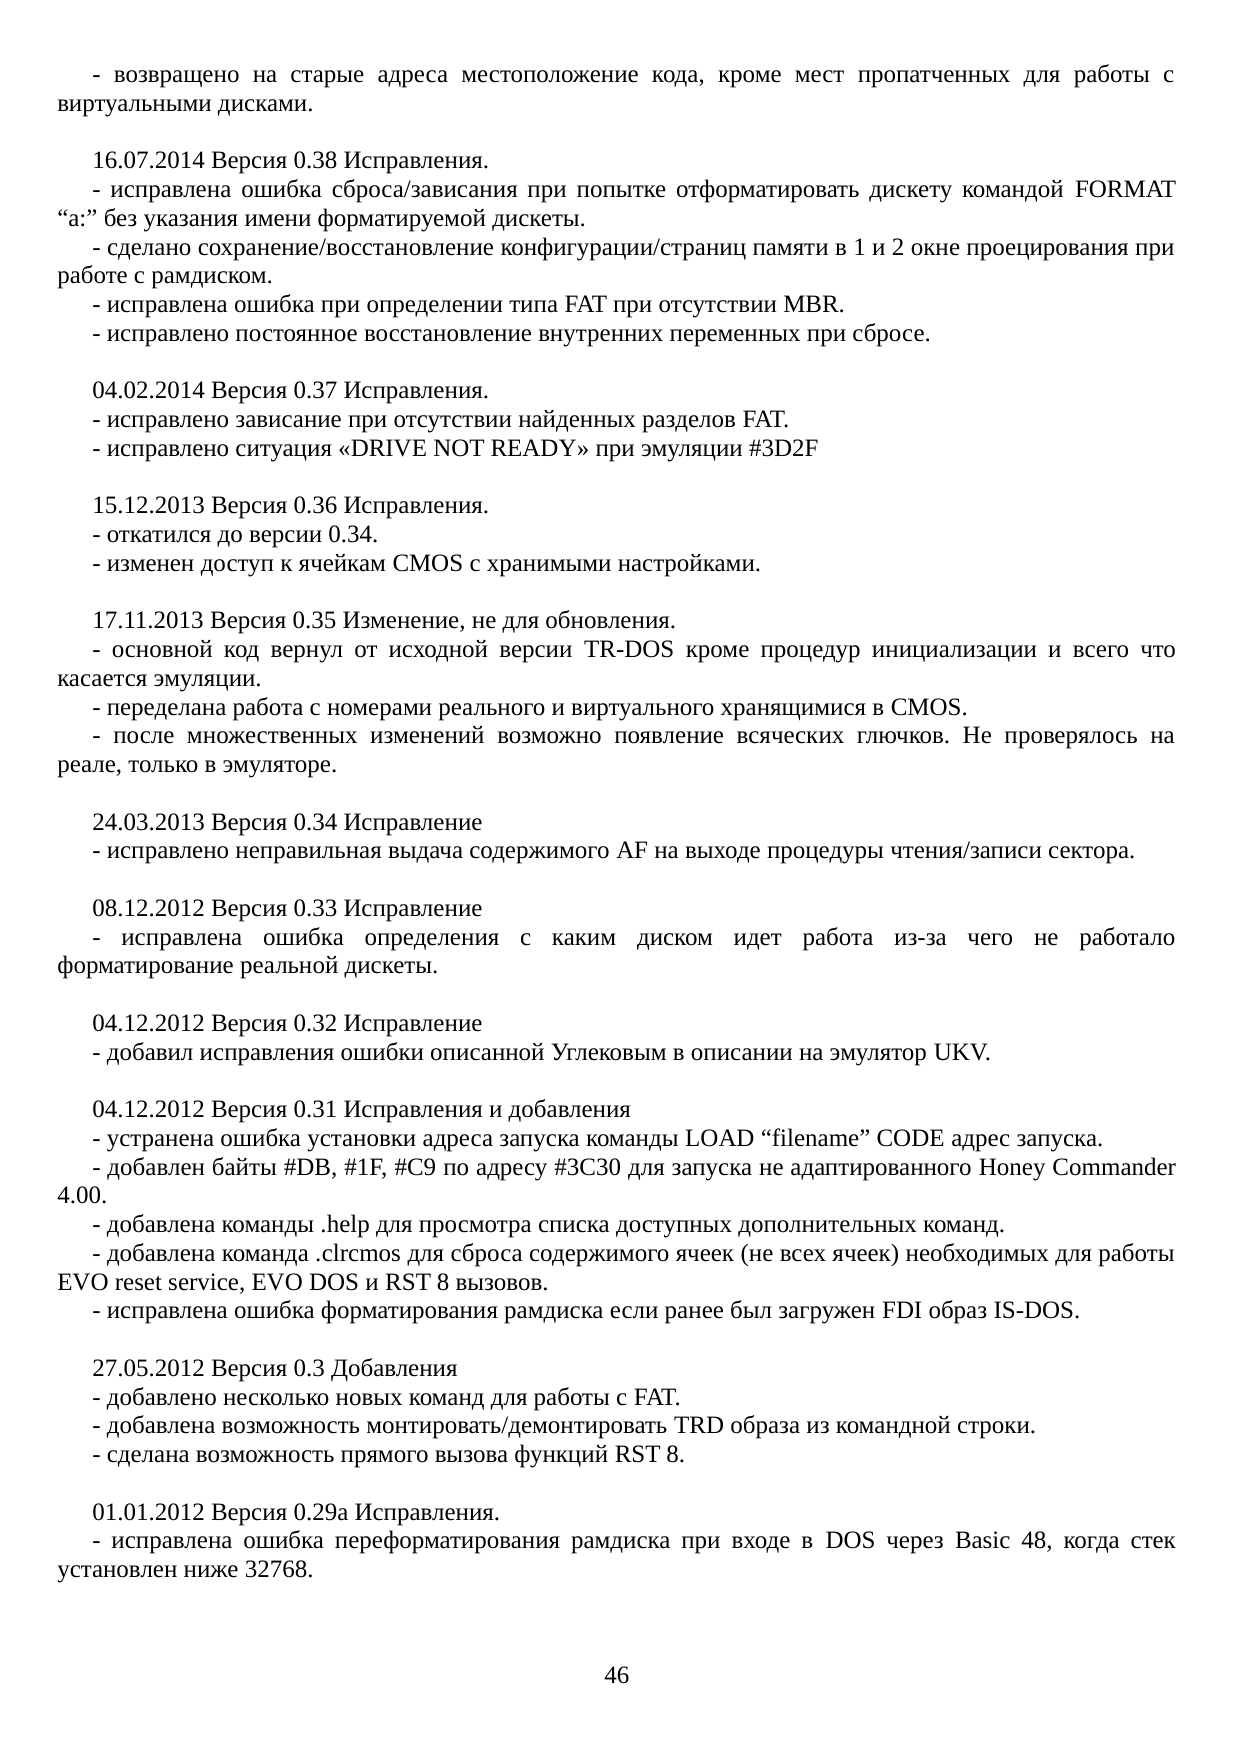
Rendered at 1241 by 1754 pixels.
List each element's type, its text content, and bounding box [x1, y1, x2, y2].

text 04.12.2012 Версия 0.31 Исправления и добавления [57, 1094, 1176, 1123]
text - исправлена ошибка определения с каким диском идет работа из-за чего не работало форматирование реальной дискеты. [57, 922, 1176, 979]
text 24.03.2013 Версия 0.34 Исправление [57, 807, 1176, 836]
text - изменен доступ к ячейкам CMOS с хранимыми настройками. [57, 548, 1176, 577]
text - исправлена ошибка при определении типа FAT при отсутствии MBR. [57, 289, 1176, 318]
text - переделана работа с номерами реального и виртуального хранящимися в CMOS. [57, 692, 1176, 721]
text - добавлена команда .clrcmos для сброса содержимого ячеек (не всех ячеек) необходимых для работы EVO reset service, EVO DOS и RST 8 вызовов. [57, 1238, 1176, 1296]
text - откатился до версии 0.34. [57, 519, 1176, 548]
text - исправлено зависание при отсутствии найденных разделов FAT. [57, 404, 1176, 433]
text - исправлено постоянное восстановление внутренних переменных при сбросе. [57, 318, 1176, 347]
text - добавлена команды .help для просмотра списка доступных дополнительных команд. [57, 1209, 1176, 1238]
text - исправлено неправильная выдача содержимого AF на выходе процедуры чтения/записи сектора. [57, 836, 1176, 864]
text - основной код вернул от исходной версии TR-DOS кроме процедур инициализации и всего что касается эмуляции. [57, 634, 1176, 692]
text 04.12.2012 Версия 0.32 Исправление [57, 1008, 1176, 1037]
text - сделана возможность прямого вызова функций RST 8. [57, 1439, 1176, 1468]
text - после множественных изменений возможно появление всяческих глючков. Не проверялось на реале, только в эмуляторе. [57, 721, 1176, 778]
text 08.12.2012 Версия 0.33 Исправление [57, 893, 1176, 922]
text - устранена ошибка установки адреса запуска команды LOAD “filename” CODE адрес запуска. [57, 1123, 1176, 1152]
text - сделано сохранение/восстановление конфигурации/страниц памяти в 1 и 2 окне проецирования при работе с рамдиском. [57, 232, 1176, 289]
text - исправлена ошибка сброса/зависания при попытке отформатировать дискету командой FORMAT “a:” без указания имени форматируемой дискеты. [57, 174, 1176, 232]
text - исправлено ситуация «DRIVE NOT READY» при эмуляции #3D2F [57, 433, 1176, 462]
text - исправлена ошибка переформатирования рамдиска при входе в DOS через Basic 48, когда стек установлен ниже 32768. [57, 1526, 1176, 1583]
text - добавлено несколько новых команд для работы с FAT. [57, 1382, 1176, 1411]
text 16.07.2014 Версия 0.38 Исправления. [57, 146, 1176, 174]
text 01.01.2012 Версия 0.29а Исправления. [57, 1497, 1176, 1526]
text 04.02.2014 Версия 0.37 Исправления. [57, 376, 1176, 404]
text - возвращено на старые адреса местоположение кода, кроме мест пропатченных для работы с виртуальными дисками. [57, 59, 1176, 117]
text - исправлена ошибка форматирования рамдиска если ранее был загружен FDI образ IS-DOS. [57, 1296, 1176, 1324]
text - добавлен байты #DB, #1F, #C9 по адресу #3C30 для запуска не адаптированного Honey Commander 4.00. [57, 1152, 1176, 1209]
text - добавил исправления ошибки описанной Углековым в описании на эмулятор UKV. [57, 1037, 1176, 1066]
text 17.11.2013 Версия 0.35 Изменение, не для обновления. [57, 606, 1176, 634]
text 15.12.2013 Версия 0.36 Исправления. [57, 491, 1176, 519]
text - добавлена возможность монтировать/демонтировать TRD образа из командной строки. [57, 1411, 1176, 1439]
text 27.05.2012 Версия 0.3 Добавления [57, 1353, 1176, 1382]
